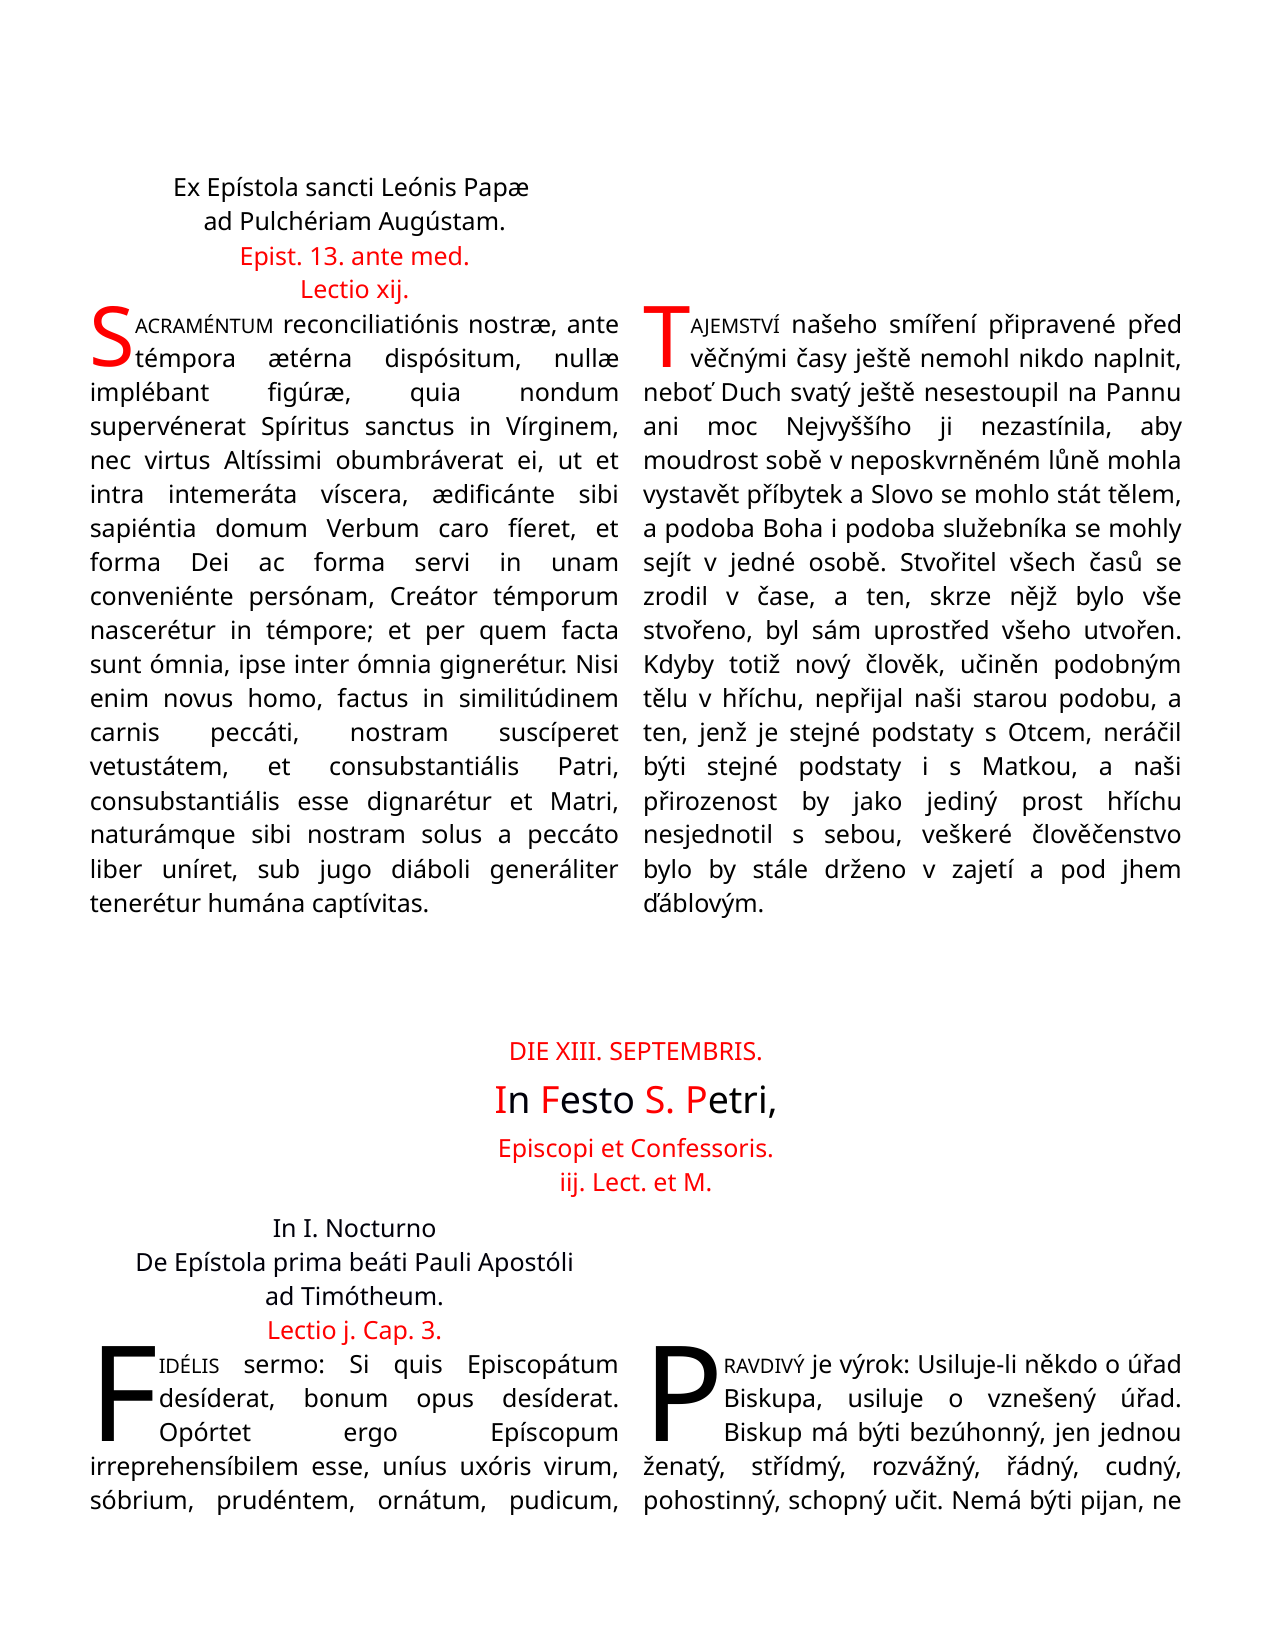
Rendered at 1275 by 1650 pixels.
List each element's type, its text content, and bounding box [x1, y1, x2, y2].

table_cell Tajemství našeho smíření připravené před věčnými časy ještě nemohl nikdo naplnit, neboť Duch svatý ještě nesestoupil na Pannu ani moc Nejvyššího ji nezastínila, aby moudrost sobě v neposkvrněném lůně mohla vystavět příbytek a Slovo se mohlo stát tělem, a podoba Boha i podoba služebníka se mohly sejít v jedné osobě. Stvořitel všech časů se zrodil v čase, a ten, skrze nějž bylo vše stvořeno, byl sám uprostřed všeho utvořen. Kdyby totiž nový člověk, učiněn podobným tělu v hříchu, nepřijal naši starou podobu, a ten, jenž je stejné podstaty s Otcem, neráčil býti stejné podstaty i s Matkou, a naši přirozenost by jako jediný prost hříchu nesjednotil s sebou, veškeré člověčenstvo bylo by stále drženo v zajetí a pod jhem ďáblovým. [631, 164, 1194, 1027]
table_cell In I. Nocturno De Epístola prima beáti Pauli Apostóli ad Timótheum. Lectio j. Cap. 3. Fidélis sermo: Si quis Episcopátum desíderat, bonum opus desíderat. Opórtet ergo Epíscopum irreprehensíbilem esse, uníus uxóris virum, sóbrium, prudéntem, ornátum, pudicum, hospitálem doctórem‚ non vinoléntum, non percussórem, sed modéstum: non litigiósum, non cúpidum, sed suæ dómui bene præpósitum: fílios habéntem súbditos cum omni castitáte. [78, 1205, 631, 1523]
table_cell [78, 118, 631, 164]
table_cell Pravdivý je výrok: Usiluje-li někdo o úřad Biskupa, usiluje o vznešený úřad. Biskup má býti bezúhonný, jen jednou ženatý, střídmý, rozvážný, řádný, cudný, pohostinný, schopný učit. Nemá býti pijan, ne násilné povahy, nýbrž mírný, ne svárlivý ani lakomý, nýbrž má dobře spravovat svůj vlastní dům a své dítky držeti v poslušnosti a ve vší počestnosti. (Col, upraveno) [631, 1205, 1194, 1523]
table_cell [631, 118, 1194, 164]
table_cell Ex Epístola sancti Leónis Papæ ad Pulchériam Augústam. Epist. 13. ante med. Lectio xij. Sacraméntum reconciliatiónis nostræ, ante témpora ætérna dispósitum, nullæ implébant figúræ, quia nondum supervénerat Spíritus sanctus in Vírginem, nec virtus Altíssimi obumbráverat ei, ut et intra intemeráta víscera, ædificánte sibi sapiéntia domum Verbum caro fíeret, et forma Dei ac forma servi in unam conveniénte persónam, Creátor témporum nascerétur in témpore; et per quem facta sunt ómnia, ipse inter ómnia gignerétur. Nisi enim novus homo, factus in similitúdinem carnis peccáti, nostram suscíperet vetustátem, et consubstantiális Patri, consubstantiális esse dignarétur et Matri, naturámque sibi nostram solus a peccáto liber uníret‚ sub jugo diáboli generáliter tenerétur humána captívitas. [78, 164, 631, 1027]
table_cell DIE XIII. SEPTEMBRIS. In Festo S. Petri, Episcopi et Confessoris. iij. Lect. et M. [78, 1028, 1194, 1204]
